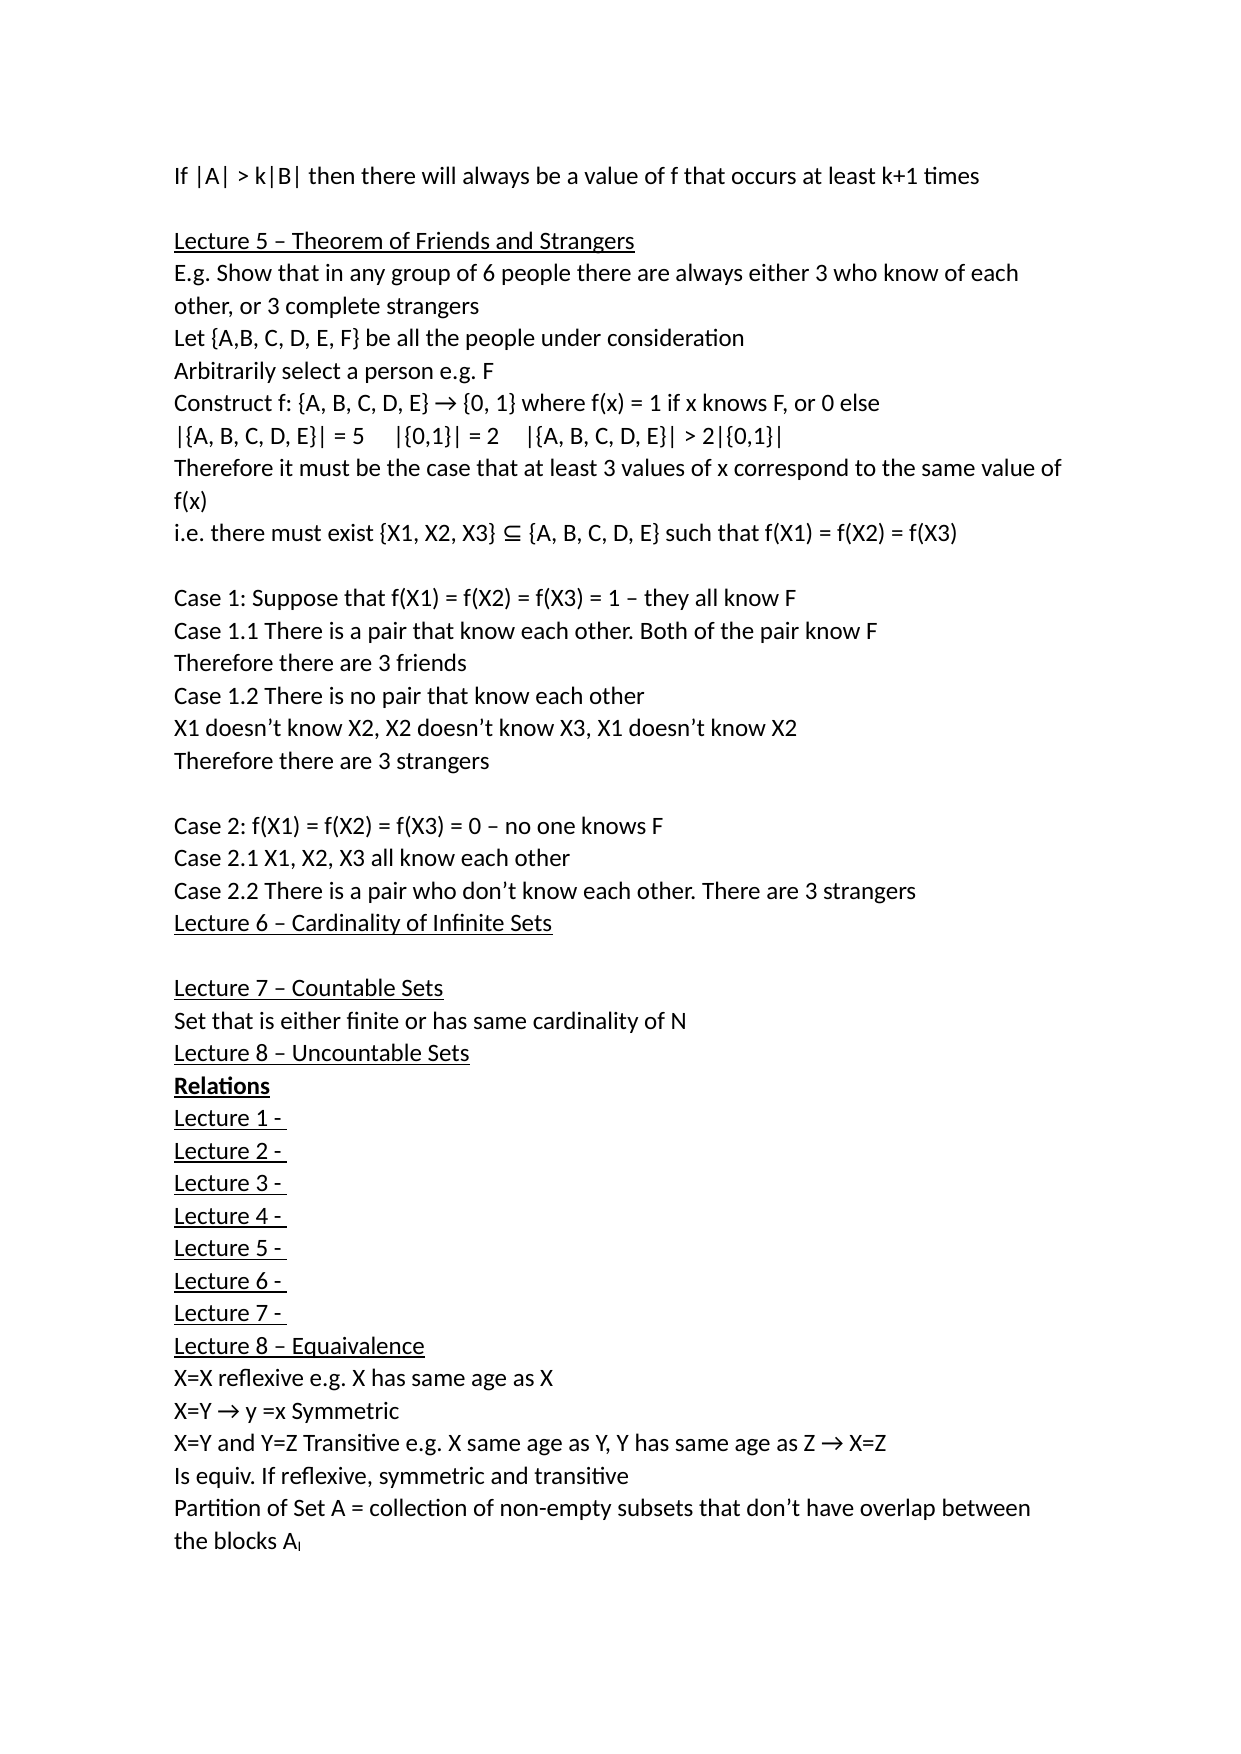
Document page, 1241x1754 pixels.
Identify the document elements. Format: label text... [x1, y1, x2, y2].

text Case 1.1 There is a pair that know each other. Both of the pair know F [174, 617, 1067, 649]
text i.e. there must exist {X1, X2, X3} ⊆ {A, B, C, D, E} such that f(X1) = f(X2) = f(X3) [174, 519, 1067, 552]
text Lecture 8 – Uncountable Sets [174, 1039, 1067, 1072]
text Lecture 5 – Theorem of Friends and Strangers [174, 227, 1067, 259]
text X1 doesn’t know X2, X2 doesn’t know X3, X1 doesn’t know X2 [174, 714, 1067, 747]
text Lecture 6 - [174, 1267, 1067, 1299]
text Therefore it must be the case that at least 3 values of x correspond to the same value of f(x) [174, 454, 1067, 519]
text Case 2: f(X1) = f(X2) = f(X3) = 0 – no one knows F [174, 812, 1067, 844]
text Partition of Set A = collection of non-empty subsets that don’t have overlap between the blocks AI [174, 1494, 1067, 1559]
text Therefore there are 3 friends [174, 649, 1067, 682]
text Relations [174, 1072, 1067, 1104]
text Lecture 1 - [174, 1104, 1067, 1137]
text Case 1: Suppose that f(X1) = f(X2) = f(X3) = 1 – they all know F [174, 584, 1067, 617]
text Lecture 4 - [174, 1202, 1067, 1234]
text E.g. Show that in any group of 6 people there are always either 3 who know of each other, or 3 complete strangers [174, 259, 1067, 324]
text Case 1.2 There is no pair that know each other [174, 682, 1067, 714]
text Therefore there are 3 strangers [174, 747, 1067, 779]
text Case 2.2 There is a pair who don’t know each other. There are 3 strangers [174, 877, 1067, 909]
text If |A| > k|B| then there will always be a value of f that occurs at least k+1 times [174, 162, 1067, 194]
text Let {A,B, C, D, E, F} be all the people under consideration [174, 324, 1067, 357]
text Lecture 5 - [174, 1234, 1067, 1267]
text Lecture 8 – Equaivalence [174, 1332, 1067, 1364]
text X=Y → y =x Symmetric [174, 1397, 1067, 1429]
text Arbitrarily select a person e.g. F [174, 357, 1067, 389]
text X=Y and Y=Z Transitive e.g. X same age as Y, Y has same age as Z → X=Z [174, 1429, 1067, 1462]
text Lecture 6 – Cardinality of Infinite Sets [174, 909, 1067, 942]
text |{A, B, C, D, E}| = 5 |{0,1}| = 2 |{A, B, C, D, E}| > 2|{0,1}| [174, 422, 1067, 454]
text Lecture 7 - [174, 1299, 1067, 1332]
text Construct f: {A, B, C, D, E} → {0, 1} where f(x) = 1 if x knows F, or 0 else [174, 389, 1067, 422]
text Is equiv. If reflexive, symmetric and transitive [174, 1462, 1067, 1494]
text Lecture 2 - [174, 1137, 1067, 1169]
text Lecture 7 – Countable Sets [174, 974, 1067, 1007]
text Lecture 3 - [174, 1169, 1067, 1202]
text Case 2.1 X1, X2, X3 all know each other [174, 844, 1067, 877]
text X=X reflexive e.g. X has same age as X [174, 1364, 1067, 1397]
text Set that is either finite or has same cardinality of N [174, 1007, 1067, 1039]
